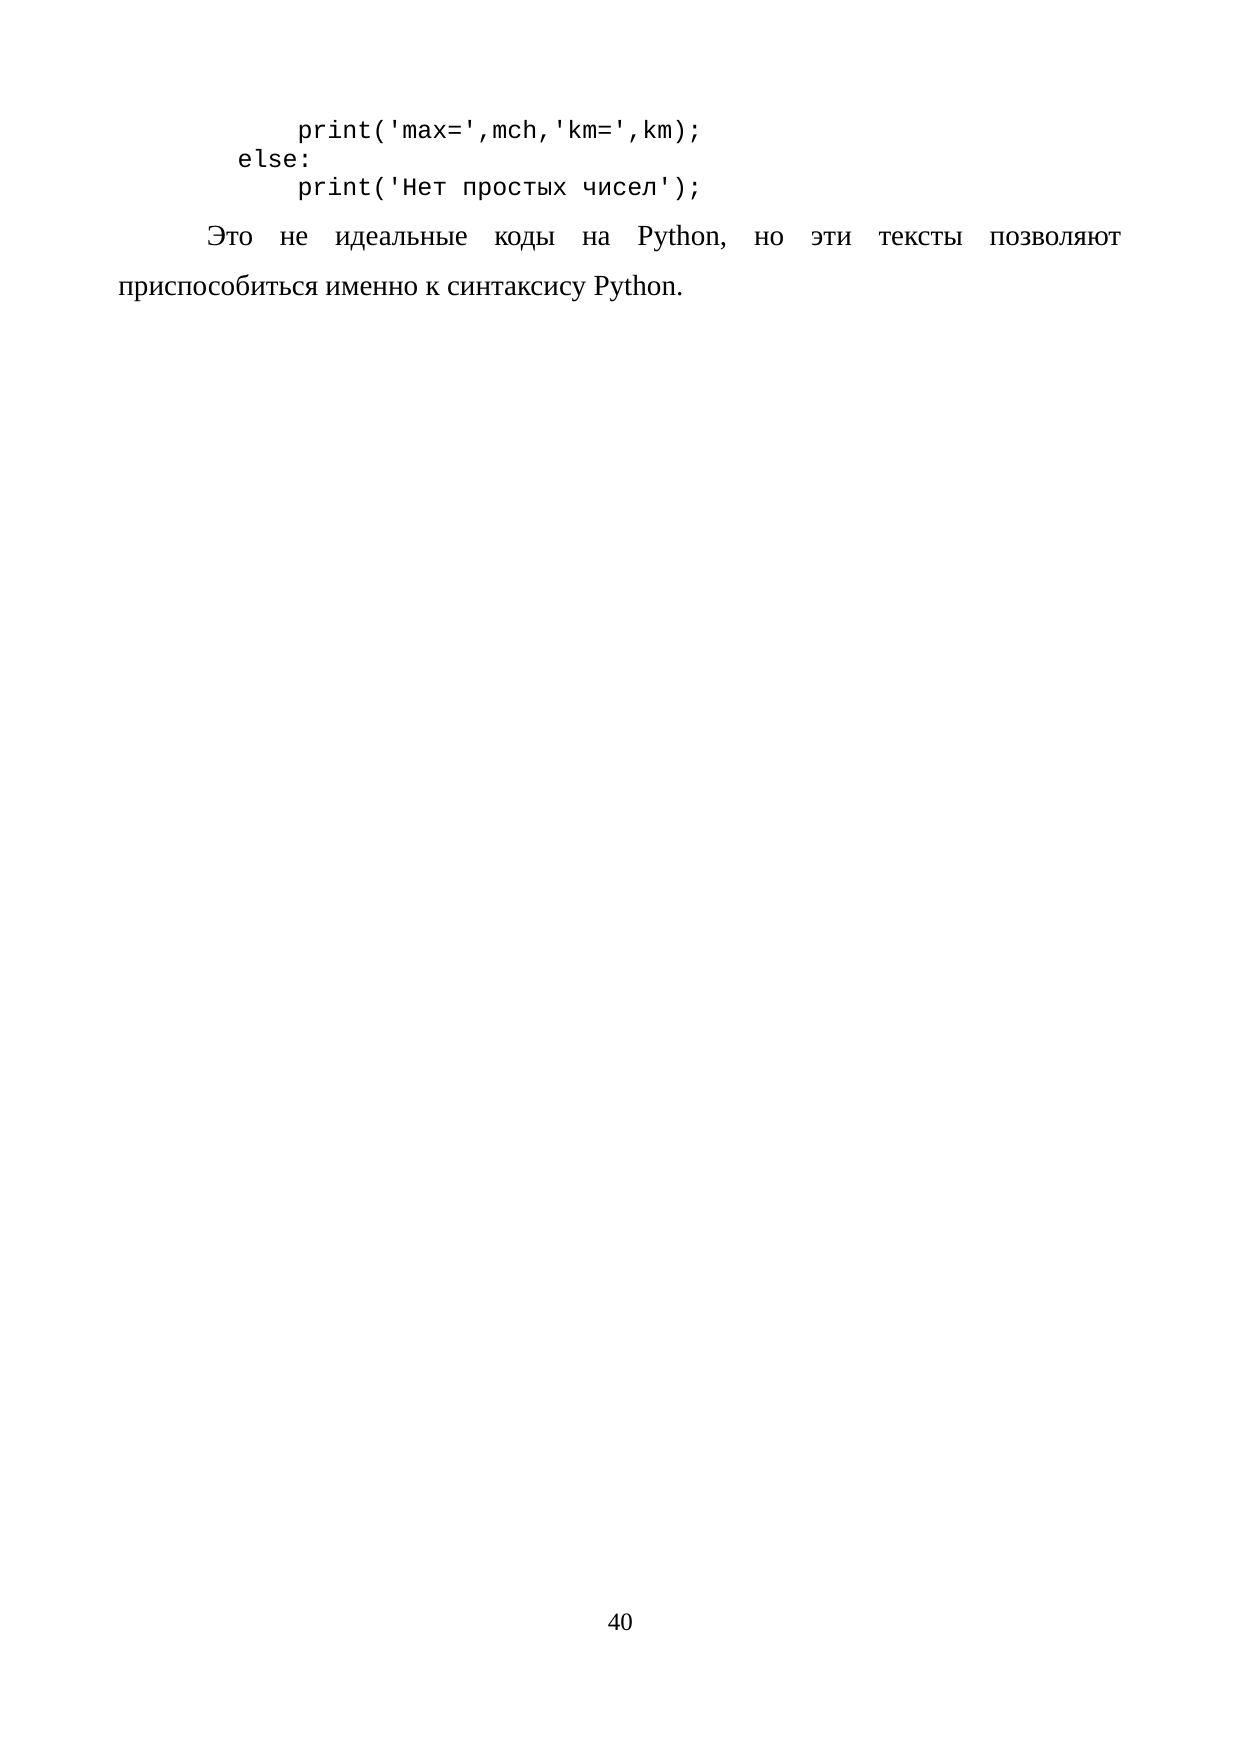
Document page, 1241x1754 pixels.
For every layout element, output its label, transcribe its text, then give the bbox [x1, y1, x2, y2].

text print('Нет простых чисел'); [177, 175, 1122, 203]
text else: [177, 146, 1122, 175]
text Это не идеальные коды на Python, но эти тексты позволяют приспособиться именно к синтаксису Python. [118, 218, 1122, 302]
text print('max=',mch,'km=',km); [177, 118, 1122, 146]
